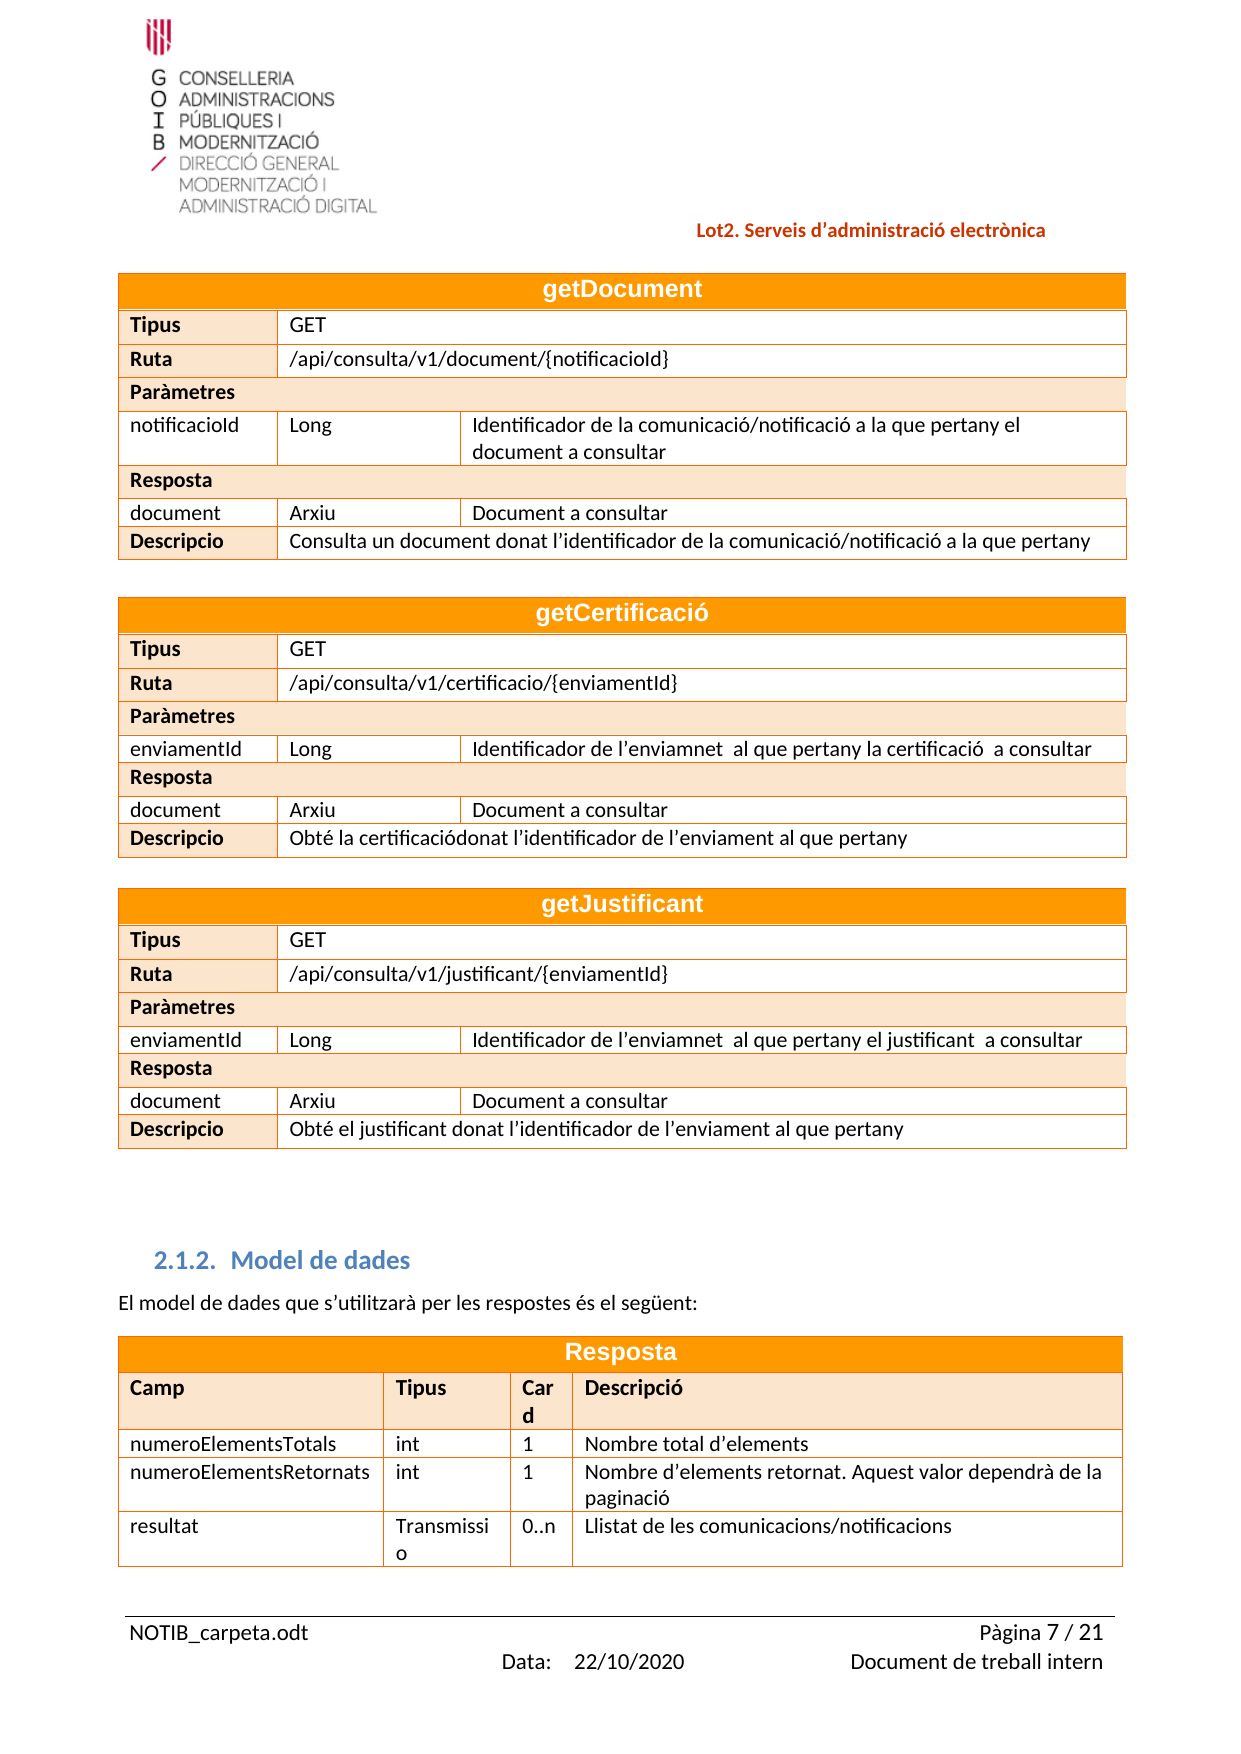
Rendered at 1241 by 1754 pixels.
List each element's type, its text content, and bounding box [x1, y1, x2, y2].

table_cell Paràmetres [119, 993, 1126, 1026]
table_cell 1 [511, 1458, 572, 1511]
table_cell Transmissio [384, 1512, 510, 1566]
table_cell Descripcio [119, 1115, 277, 1148]
table_cell Long [278, 736, 460, 762]
table_cell numeroElementsTotals [119, 1430, 383, 1457]
table_cell numeroElementsRetornats [119, 1458, 383, 1511]
table_cell Tipus [384, 1373, 510, 1429]
table_cell Resposta [119, 1054, 1126, 1087]
table_cell Resposta [119, 466, 1126, 498]
table_cell document [119, 797, 277, 823]
table_cell Ruta [119, 960, 277, 992]
table_cell Tipus [119, 926, 277, 959]
table_cell notificacioId [119, 412, 277, 465]
table_cell Camp [119, 1373, 383, 1429]
table_cell int [384, 1430, 510, 1457]
table_cell /api/consulta/v1/document/{notificacioId} [278, 345, 1126, 377]
table_cell Identificador de la comunicació/notificació a la que pertany el document a consultar [461, 412, 1126, 465]
table_cell resultat [119, 1512, 383, 1566]
table_cell int [384, 1458, 510, 1511]
table_cell document [119, 499, 277, 526]
picture [118, 13, 400, 238]
table_cell Tipus [119, 311, 277, 344]
table_cell Paràmetres [119, 702, 1126, 734]
table_cell Resposta [119, 763, 1126, 796]
table_cell document [119, 1088, 277, 1114]
table_cell /api/consulta/v1/justificant/{enviamentId} [278, 960, 1126, 992]
table_cell Card [511, 1373, 572, 1429]
table_cell Arxiu [278, 1088, 460, 1114]
table_cell Long [278, 1027, 460, 1053]
table_cell Arxiu [278, 499, 460, 526]
table_cell Llistat de les comunicacions/notificacions [573, 1512, 1122, 1566]
table_cell Document a consultar [461, 499, 1126, 526]
table_header Resposta [119, 1337, 1123, 1372]
table_cell Ruta [119, 345, 277, 377]
table_cell GET [278, 311, 1126, 344]
table_cell GET [278, 926, 1126, 959]
subtitle Model de dades [153, 1243, 1122, 1276]
table_cell Obté la certificaciódonat l’identificador de l’enviament al que pertany [278, 824, 1126, 857]
table_cell GET [278, 635, 1126, 668]
table_cell 1 [511, 1430, 572, 1457]
table_cell enviamentId [119, 1027, 277, 1053]
table_cell enviamentId [119, 736, 277, 762]
table_cell Paràmetres [119, 378, 1126, 411]
table_cell Obté el justificant donat l’identificador de l’enviament al que pertany [278, 1115, 1126, 1148]
table_cell /api/consulta/v1/certificacio/{enviamentId} [278, 669, 1126, 701]
table_cell Descripcio [119, 527, 277, 559]
table_cell Consulta un document donat l’identificador de la comunicació/notificació a la que pertany [278, 527, 1126, 559]
table_header getJustificant [119, 889, 1126, 924]
table_cell Nombre d’elements retornat. Aquest valor dependrà de la paginació [573, 1458, 1122, 1511]
table_cell Document a consultar [461, 797, 1126, 823]
table_header getCertificació [119, 598, 1126, 633]
table_cell Descripció [573, 1373, 1122, 1429]
table_cell Document a consultar [461, 1088, 1126, 1114]
table_cell Nombre total d’elements [573, 1430, 1122, 1457]
table_cell 0..n [511, 1512, 572, 1566]
table_cell Ruta [119, 669, 277, 701]
table_cell Tipus [119, 635, 277, 668]
table_cell Identificador de l’enviamnet al que pertany la certificació a consultar [461, 736, 1126, 762]
table_cell Descripcio [119, 824, 277, 857]
table_cell Arxiu [278, 797, 460, 823]
table_header getDocument [119, 274, 1126, 309]
table_cell Long [278, 412, 460, 465]
text El model de dades que s’utilitzarà per les respostes és el següent: [118, 1289, 1122, 1316]
table_cell Identificador de l’enviamnet al que pertany el justificant a consultar [461, 1027, 1126, 1053]
